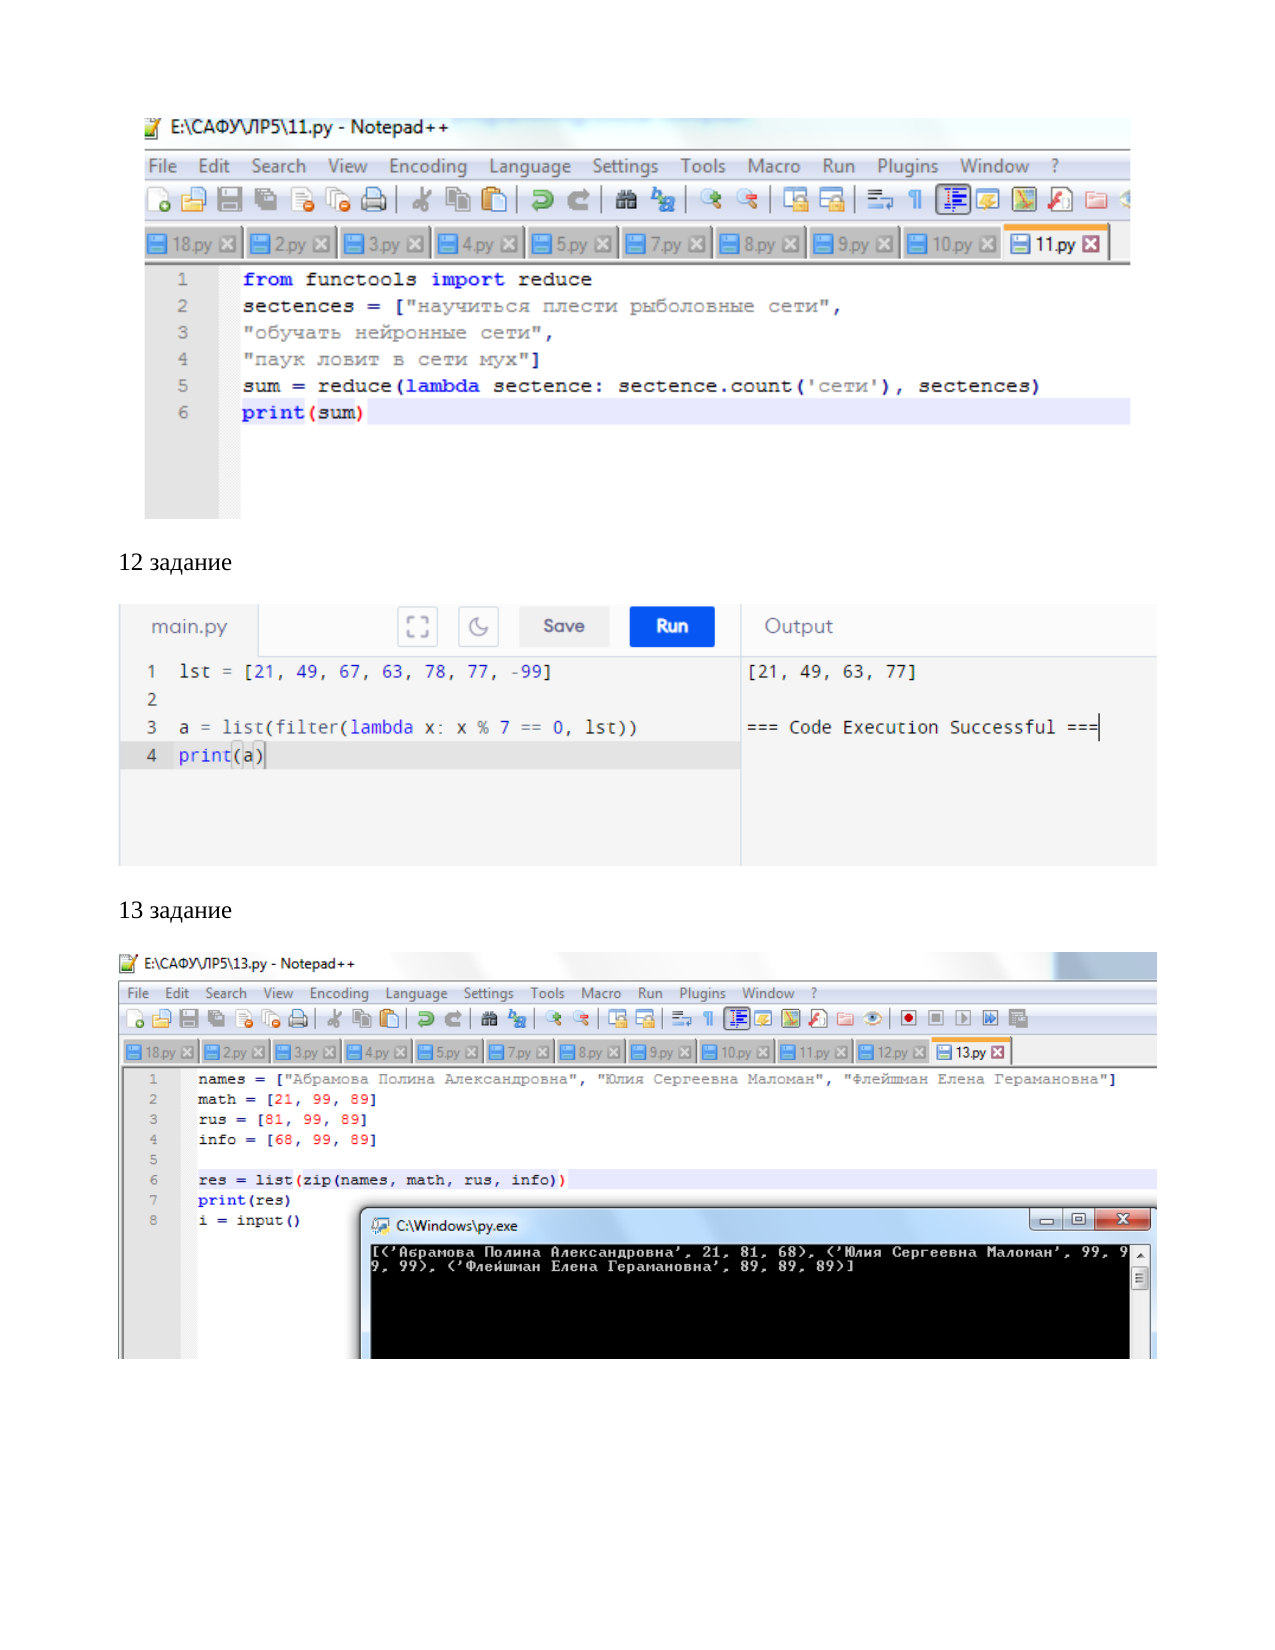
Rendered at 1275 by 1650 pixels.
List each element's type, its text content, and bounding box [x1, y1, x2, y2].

text 13 задание [118, 895, 1157, 923]
picture [118, 952, 1157, 1359]
picture [144, 118, 1131, 519]
text 12 задание [118, 547, 1157, 576]
picture [118, 604, 1157, 866]
